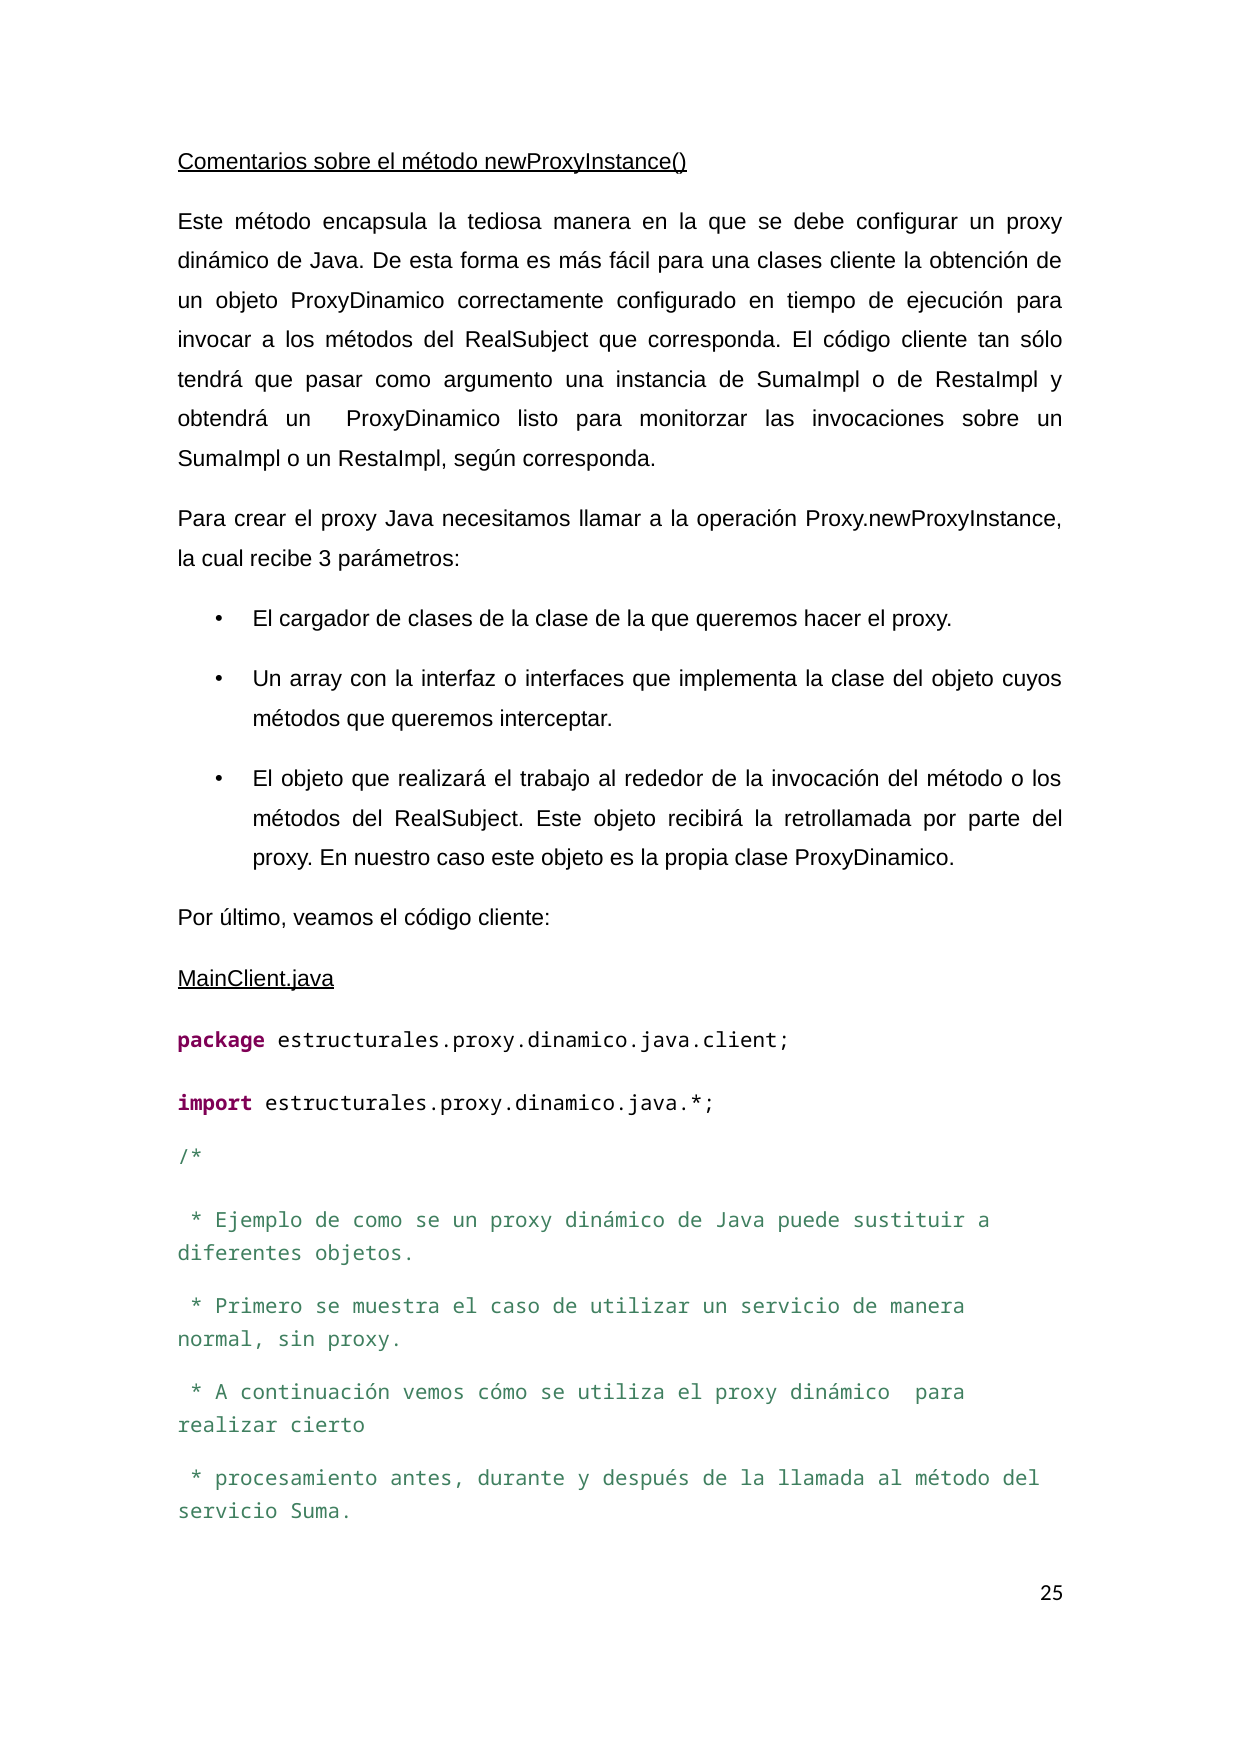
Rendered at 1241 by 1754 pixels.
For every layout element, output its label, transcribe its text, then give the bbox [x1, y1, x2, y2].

text import estructurales.proxy.dinamico.java.*; [177, 1088, 1063, 1117]
text /* [177, 1142, 1063, 1170]
text * Primero se muestra el caso de utilizar un servicio de manera normal, sin proxy. [177, 1291, 1063, 1352]
list El objeto que realizará el trabajo al rededor de la invocación del método o los métodos del RealSubject. Este objeto recibirá la retrollamada por parte del proxy. En nuestro caso este objeto es la propia clase ProxyDinamico. [215, 765, 1063, 870]
list El cargador de clases de la clase de la que queremos hacer el proxy. [215, 605, 1063, 631]
text MainClient.java [177, 964, 1063, 991]
text package estructurales.proxy.dinamico.java.client; [177, 1025, 1063, 1053]
text * A continuación vemos cómo se utiliza el proxy dinámico para realizar cierto [177, 1377, 1063, 1438]
text * Ejemplo de como se un proxy dinámico de Java puede sustituir a diferentes objetos. [177, 1205, 1063, 1266]
text Por último, veamos el código cliente: [177, 904, 1063, 931]
text * procesamiento antes, durante y después de la llamada al método del servicio Suma. [177, 1463, 1063, 1524]
text Comentarios sobre el método newProxyInstance() [177, 148, 1063, 174]
text Este método encapsula la tediosa manera en la que se debe configurar un proxy dinámico de Java. De esta forma es más fácil para una clases cliente la obtención de un objeto ProxyDinamico correctamente configurado en tiempo de ejecución para invocar a los métodos del RealSubject que corresponda. El código cliente tan sólo tendrá que pasar como argumento una instancia de SumaImpl o de RestaImpl y obtendrá un ProxyDinamico listo para monitorzar las invocaciones sobre un SumaImpl o un RestaImpl, según corresponda. [177, 208, 1063, 471]
text Para crear el proxy Java necesitamos llamar a la operación Proxy.newProxyInstance, la cual recibe 3 parámetros: [177, 505, 1063, 571]
list Un array con la interfaz o interfaces que implementa la clase del objeto cuyos métodos que queremos interceptar. [215, 665, 1063, 731]
